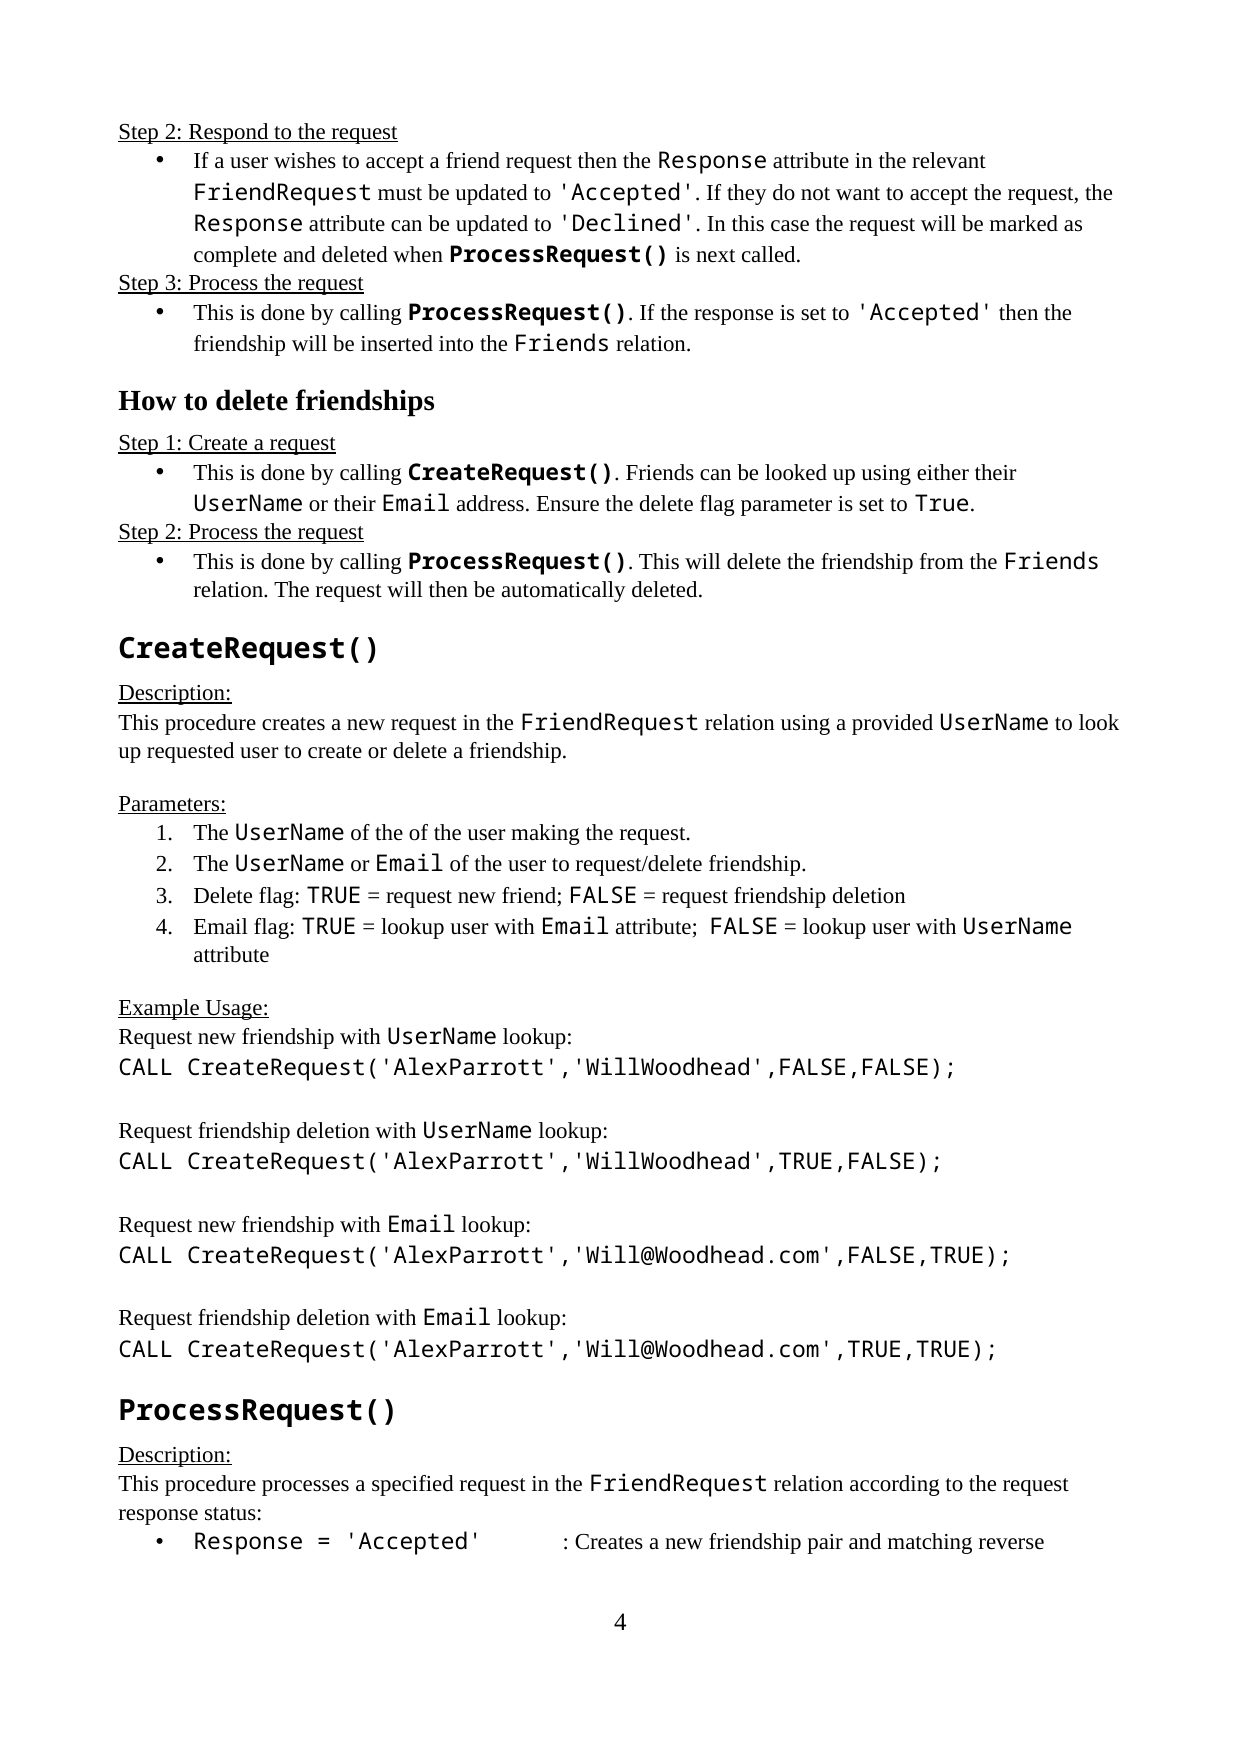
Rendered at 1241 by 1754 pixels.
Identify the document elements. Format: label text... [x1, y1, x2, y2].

text CALL CreateRequest('AlexParrott','Will@Woodhead.com',TRUE,TRUE); [118, 1333, 1122, 1364]
text Step 1: Create a request [118, 429, 1122, 456]
subtitle CreateRequest() [118, 627, 1122, 667]
list Delete flag: TRUE = request new friend; FALSE = request friendship deletion [156, 878, 1122, 910]
subtitle How to delete friendships [118, 383, 1122, 417]
list This is done by calling ProcessRequest(). If the response is set to 'Accepted' then the friendship will be inserted into the Friends relation. [156, 296, 1122, 358]
text This procedure processes a specified request in the FriendRequest relation according to the request response status: [118, 1467, 1122, 1525]
list This is done by calling CreateRequest(). Friends can be looked up using either their UserName or their Email address. Ensure the delete flag parameter is set to True. [156, 456, 1122, 518]
text Example Usage: [118, 994, 1122, 1020]
text This procedure creates a new request in the FriendRequest relation using a provided UserName to look up requested user to create or delete a friendship. [118, 706, 1122, 763]
text CALL CreateRequest('AlexParrott','Will@Woodhead.com',FALSE,TRUE); [118, 1239, 1122, 1270]
text Request friendship deletion with Email lookup: [118, 1301, 1122, 1333]
text CALL CreateRequest('AlexParrott','WillWoodhead',TRUE,FALSE); [118, 1145, 1122, 1176]
text Request new friendship with Email lookup: [118, 1208, 1122, 1239]
subtitle ProcessRequest() [118, 1389, 1122, 1428]
text Description: [118, 679, 1122, 706]
text Parameters: [118, 790, 1122, 816]
text Step 2: Process the request [118, 518, 1122, 544]
list The UserName or Email of the user to request/delete friendship. [156, 847, 1122, 878]
list This is done by calling ProcessRequest(). This will delete the friendship from the Friends relation. The request will then be automatically deleted. [156, 544, 1122, 602]
text Step 3: Process the request [118, 269, 1122, 296]
text Description: [118, 1441, 1122, 1467]
list Email flag: TRUE = lookup user with Email attribute; FALSE = lookup user with UserName attribute [156, 910, 1122, 967]
list If a user wishes to accept a friend request then the Response attribute in the relevant FriendRequest must be updated to 'Accepted'. If they do not want to accept the request, the Response attribute can be updated to 'Declined'. In this case the request will be marked as complete and deleted when ProcessRequest() is next called. [156, 144, 1122, 269]
text CALL CreateRequest('AlexParrott','WillWoodhead',FALSE,FALSE); [118, 1051, 1122, 1083]
text Request friendship deletion with UserName lookup: [118, 1114, 1122, 1145]
text Request new friendship with UserName lookup: [118, 1020, 1122, 1051]
list Response = 'Accepted' : Creates a new friendship pair and matching reverse [156, 1525, 1122, 1556]
text Step 2: Respond to the request [118, 118, 1122, 144]
list The UserName of the of the user making the request. [156, 816, 1122, 847]
